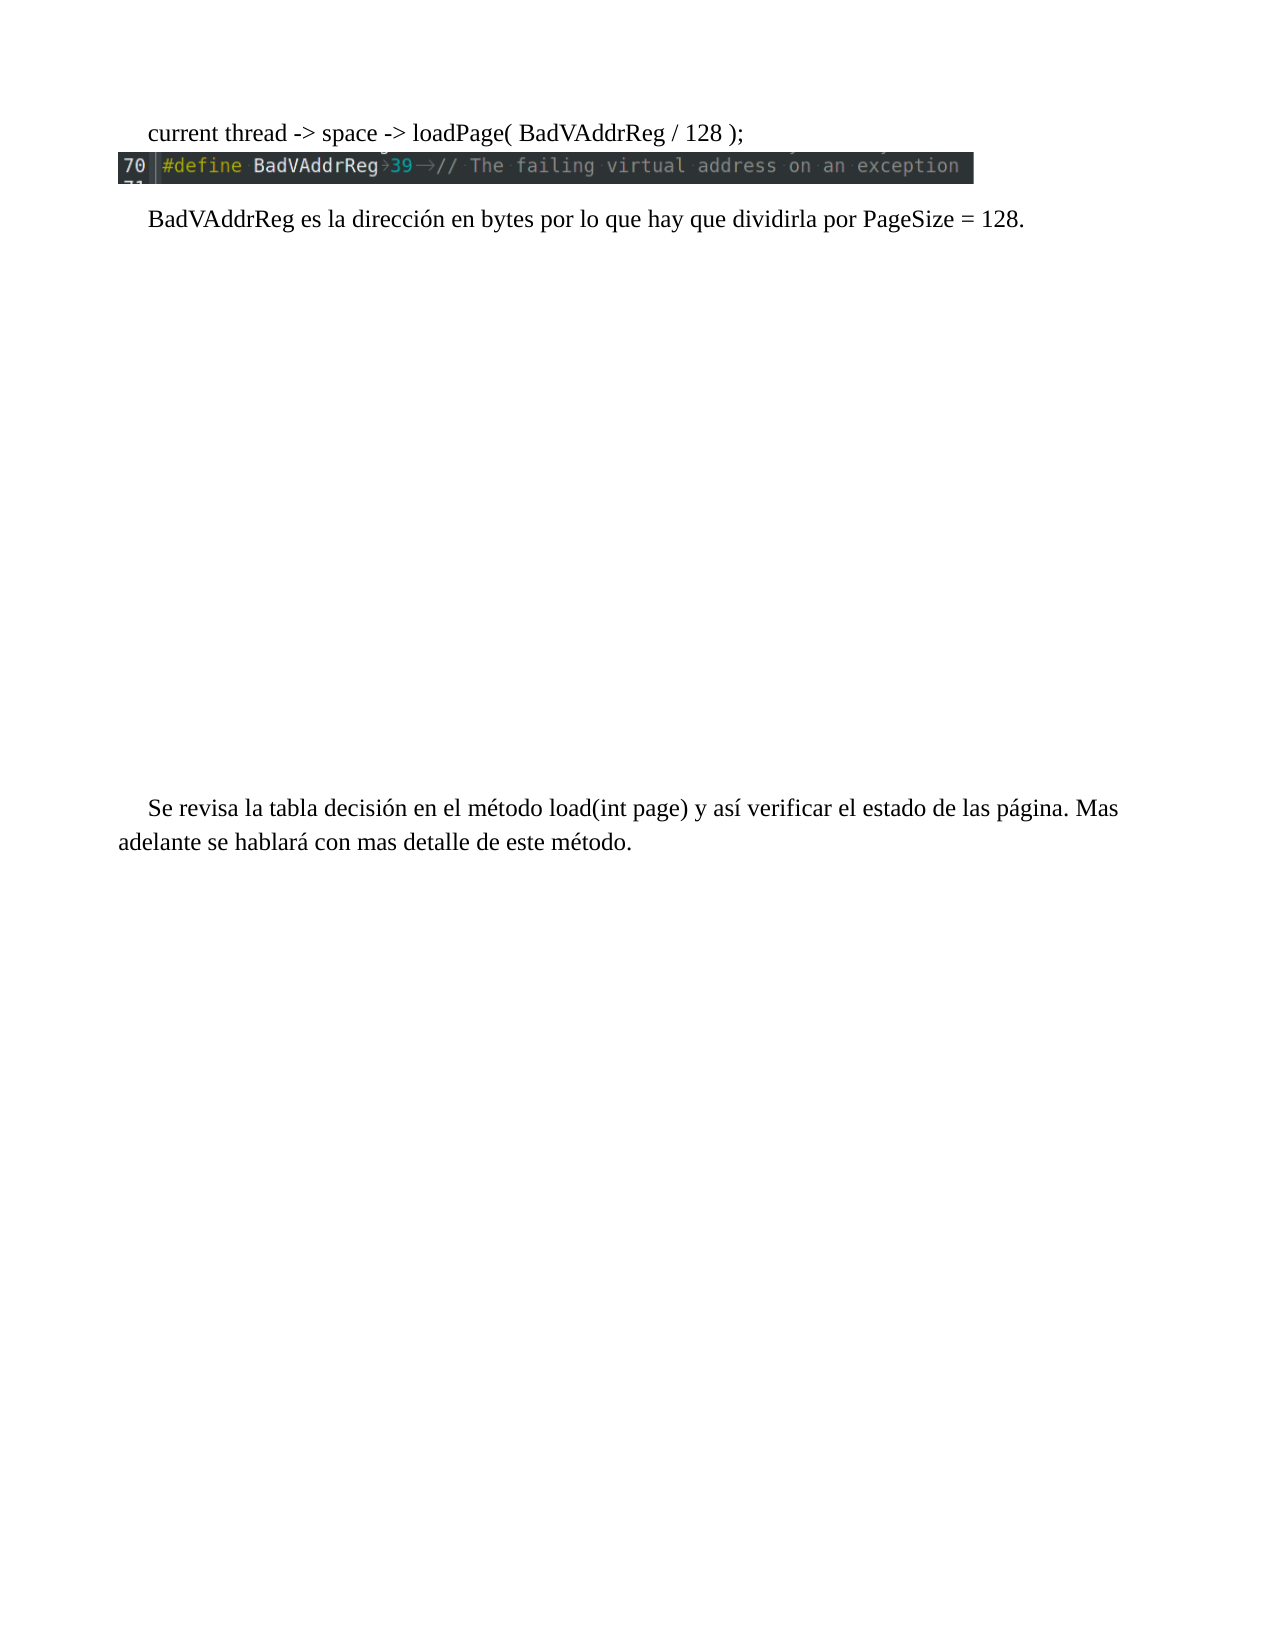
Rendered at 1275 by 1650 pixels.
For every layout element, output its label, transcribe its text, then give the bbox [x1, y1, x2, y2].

text Se revisa la tabla decisión en el método load(int page) y así verificar el estado de las página. Mas adelante se hablará con mas detalle de este método. [118, 793, 1157, 856]
text BadVAddrReg es la dirección en bytes por lo que hay que dividirla por PageSize = 128. [118, 204, 1157, 233]
picture [118, 152, 974, 184]
text current thread -> space -> loadPage( BadVAddrReg / 128 ); [118, 118, 1157, 184]
